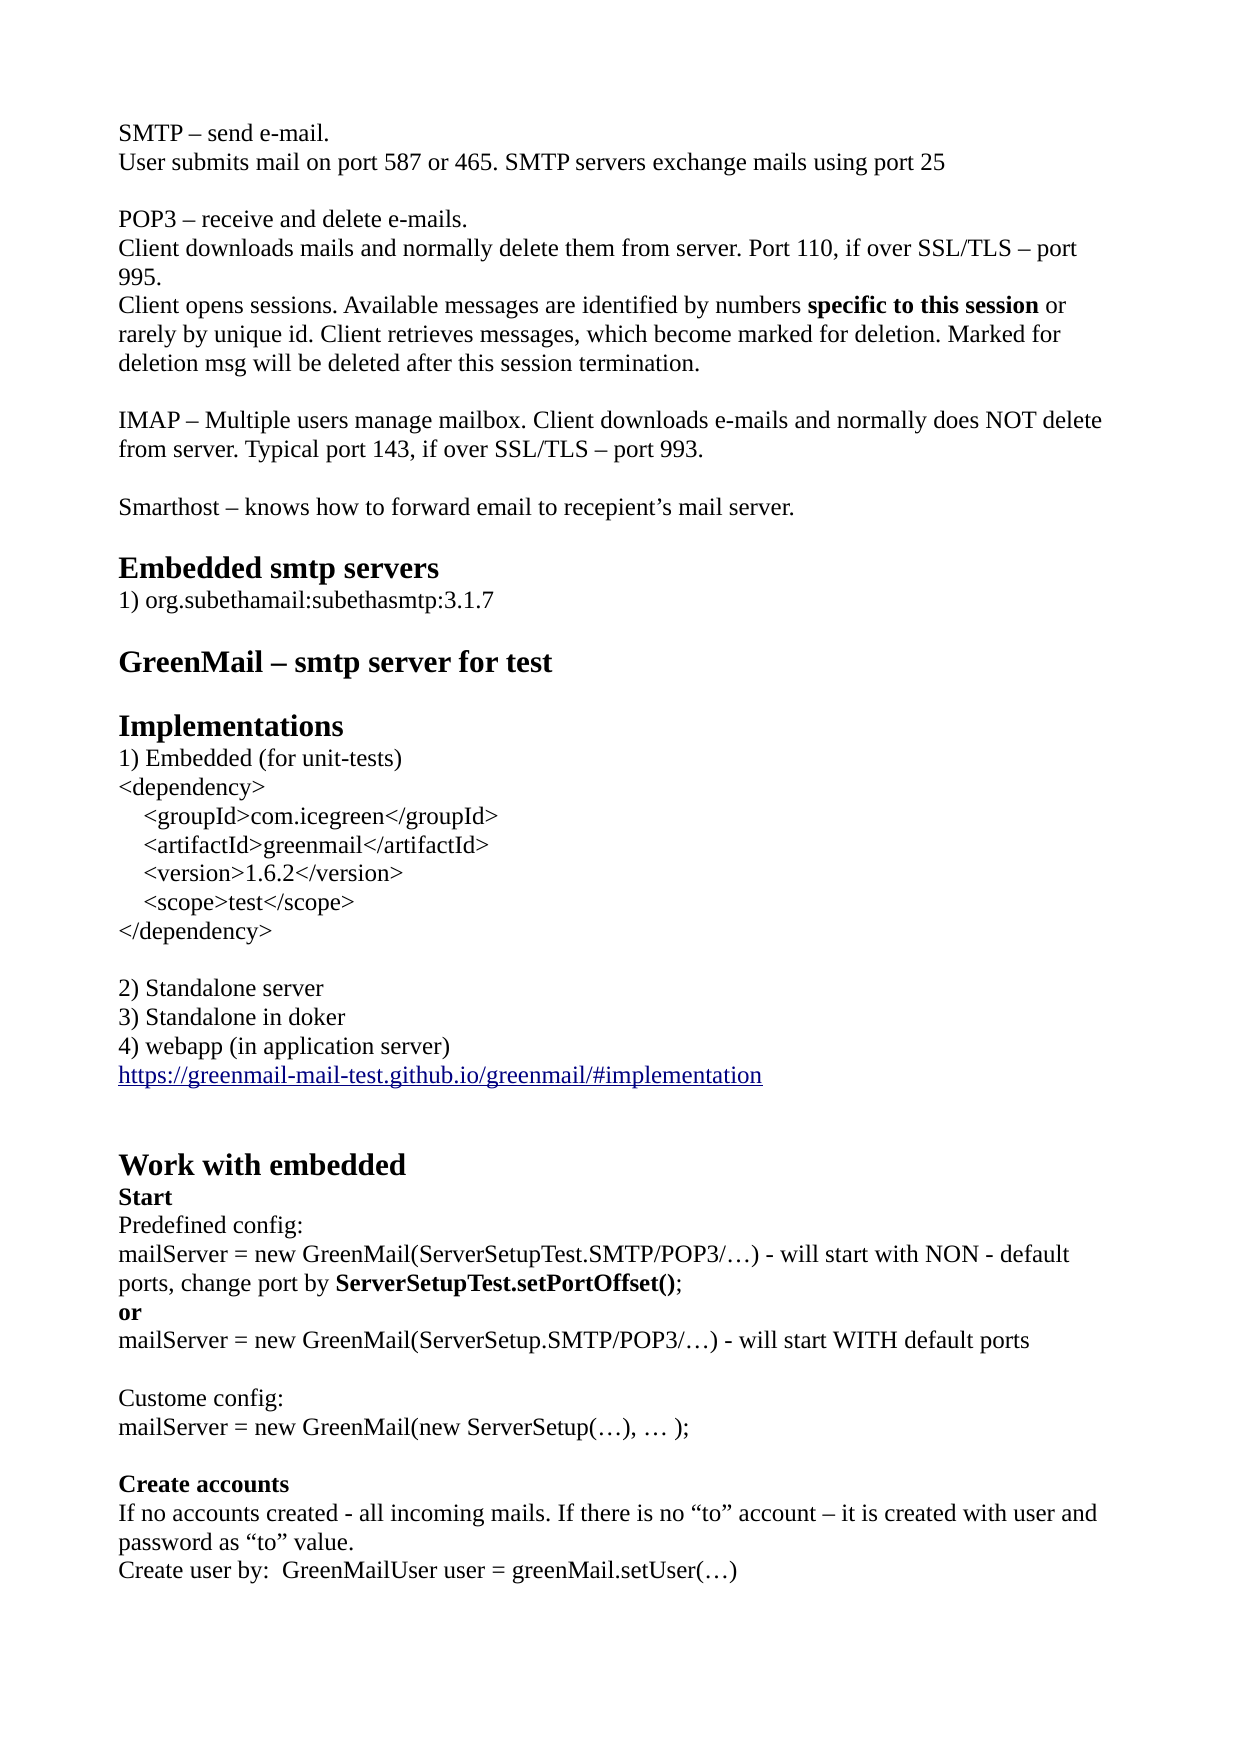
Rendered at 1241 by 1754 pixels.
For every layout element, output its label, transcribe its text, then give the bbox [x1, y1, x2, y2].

text 2) Standalone server [118, 973, 1122, 1002]
text Work with embedded [118, 1146, 1122, 1182]
text Custome config: [118, 1383, 1122, 1412]
text Embedded smtp servers [118, 549, 1122, 585]
text mailServer = new GreenMail(new ServerSetup(…), … ); [118, 1412, 1122, 1441]
text 4) webapp (in application server) [118, 1031, 1122, 1060]
text 3) Standalone in doker [118, 1002, 1122, 1031]
text GreenMail – smtp server for test [118, 643, 1122, 679]
text 1) org.subethamail:subethasmtp:3.1.7 [118, 585, 1122, 614]
text Client opens sessions. Available messages are identified by numbers specific to this session or rarely by unique id. Client retrieves messages, which become marked for deletion. Marked for deletion msg will be deleted after this session termination. [118, 291, 1122, 377]
text <groupId>com.icegreen</groupId> [118, 801, 1122, 830]
text User submits mail on port 587 or 465. SMTP servers exchange mails using port 25 [118, 147, 1122, 176]
text POP3 – receive and delete e-mails. [118, 204, 1122, 233]
text <version>1.6.2</version> [118, 858, 1122, 887]
text 1) Embedded (for unit-tests) [118, 743, 1122, 772]
text or [118, 1297, 1122, 1326]
text Predefined config: [118, 1211, 1122, 1239]
text Create accounts [118, 1469, 1122, 1498]
text https://greenmail-mail-test.github.io/greenmail/#implementation [118, 1060, 1122, 1088]
text If no accounts created - all incoming mails. If there is no “to” account – it is created with user and password as “to” value. [118, 1498, 1122, 1556]
text Start [118, 1182, 1122, 1211]
text Smarthost – knows how to forward email to recepient’s mail server. [118, 492, 1122, 521]
text SMTP – send e-mail. [118, 118, 1122, 147]
text mailServer = new GreenMail(ServerSetup.SMTP/POP3/…) - will start WITH default ports [118, 1326, 1122, 1354]
text mailServer = new GreenMail(ServerSetupTest.SMTP/POP3/…) - will start with NON - default ports, change port by ServerSetupTest.setPortOffset(); [118, 1239, 1122, 1297]
text <scope>test</scope> [118, 887, 1122, 916]
text IMAP – Multiple users manage mailbox. Client downloads e-mails and normally does NOT delete from server. Typical port 143, if over SSL/TLS – port 993. [118, 406, 1122, 463]
text Implementations [118, 707, 1122, 743]
text </dependency> [118, 916, 1122, 945]
text <dependency> [118, 772, 1122, 801]
text <artifactId>greenmail</artifactId> [118, 830, 1122, 858]
text Client downloads mails and normally delete them from server. Port 110, if over SSL/TLS – port 995. [118, 233, 1122, 291]
text Create user by: GreenMailUser user = greenMail.setUser(…) [118, 1556, 1122, 1584]
